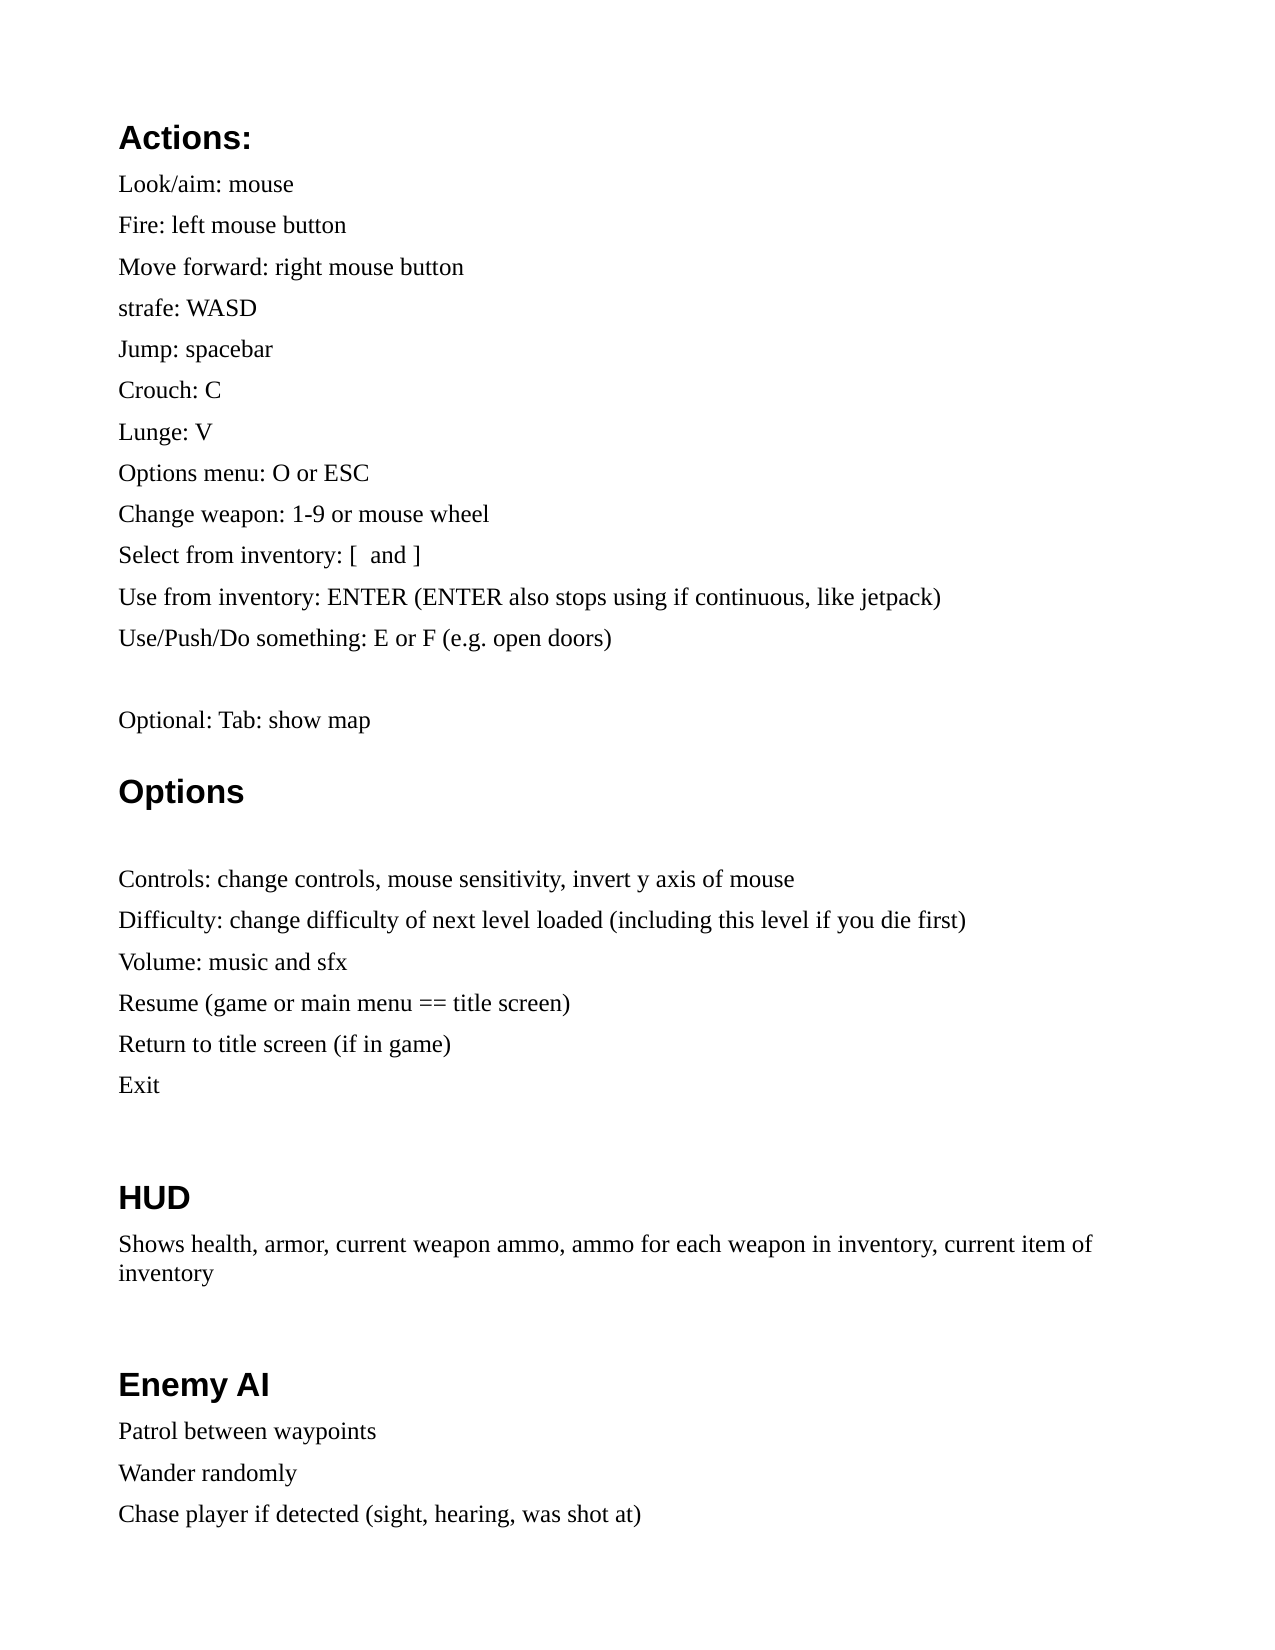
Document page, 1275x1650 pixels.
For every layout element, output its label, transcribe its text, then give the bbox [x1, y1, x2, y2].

text strafe: WASD [118, 293, 1157, 322]
subtitle Enemy AI [118, 1365, 1157, 1404]
subtitle Actions: [118, 118, 1157, 157]
subtitle Options [118, 772, 1157, 810]
text Look/aim: mouse [118, 169, 1157, 198]
text Fire: left mouse button [118, 211, 1157, 239]
subtitle HUD [118, 1178, 1157, 1217]
text Optional: Tab: show map [118, 706, 1157, 734]
text Use from inventory: ENTER (ENTER also stops using if continuous, like jetpack) [118, 582, 1157, 611]
text Chase player if detected (sight, hearing, was shot at) [118, 1499, 1157, 1528]
text Use/Push/Do something: E or F (e.g. open doors) [118, 623, 1157, 652]
text Change weapon: 1-9 or mouse wheel [118, 499, 1157, 528]
text Volume: music and sfx [118, 947, 1157, 975]
text Shows health, armor, current weapon ammo, ammo for each weapon in inventory, current item of inventory [118, 1229, 1157, 1287]
text Resume (game or main menu == title screen) [118, 988, 1157, 1017]
text Select from inventory: [ and ] [118, 541, 1157, 569]
text Crouch: C [118, 376, 1157, 404]
text Patrol between waypoints [118, 1416, 1157, 1445]
text Exit [118, 1070, 1157, 1099]
text Difficulty: change difficulty of next level loaded (including this level if you die first) [118, 905, 1157, 934]
text Jump: spacebar [118, 334, 1157, 363]
text Controls: change controls, mouse sensitivity, invert y axis of mouse [118, 864, 1157, 893]
text Return to title screen (if in game) [118, 1029, 1157, 1058]
text Wander randomly [118, 1458, 1157, 1486]
text Options menu: O or ESC [118, 458, 1157, 487]
text Move forward: right mouse button [118, 252, 1157, 281]
text Lunge: V [118, 417, 1157, 446]
